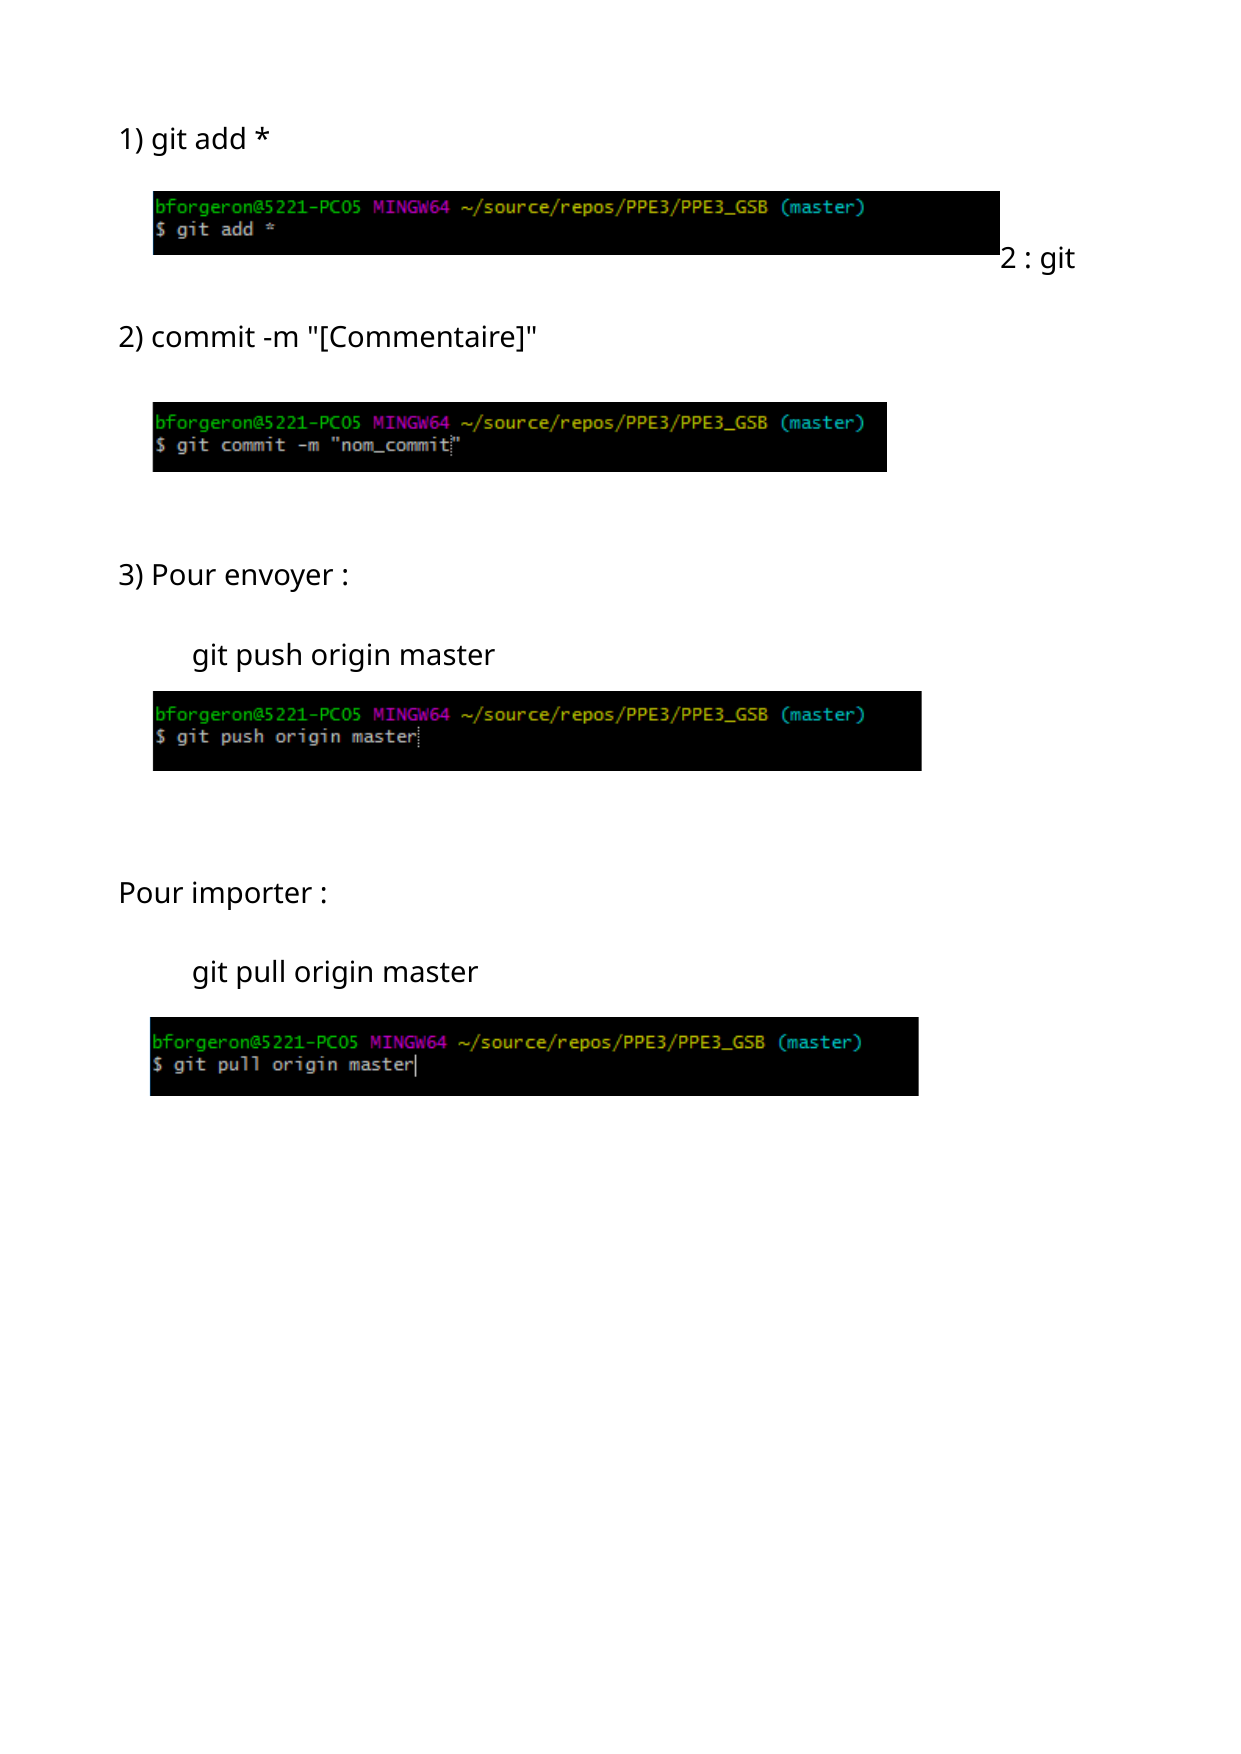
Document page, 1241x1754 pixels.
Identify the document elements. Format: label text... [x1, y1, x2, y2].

picture [152, 191, 1000, 255]
picture [149, 1017, 919, 1096]
picture [152, 691, 922, 771]
text git pull origin master [118, 952, 1122, 991]
text git push origin master [118, 634, 1122, 674]
picture [152, 402, 887, 472]
text 2 : git [118, 237, 1122, 277]
text 2) commit -m "[Commentaire]" [118, 317, 1122, 356]
text 3) Pour envoyer : [118, 555, 1122, 594]
text 1) git add * [118, 118, 1122, 158]
text Pour importer : [118, 872, 1122, 912]
